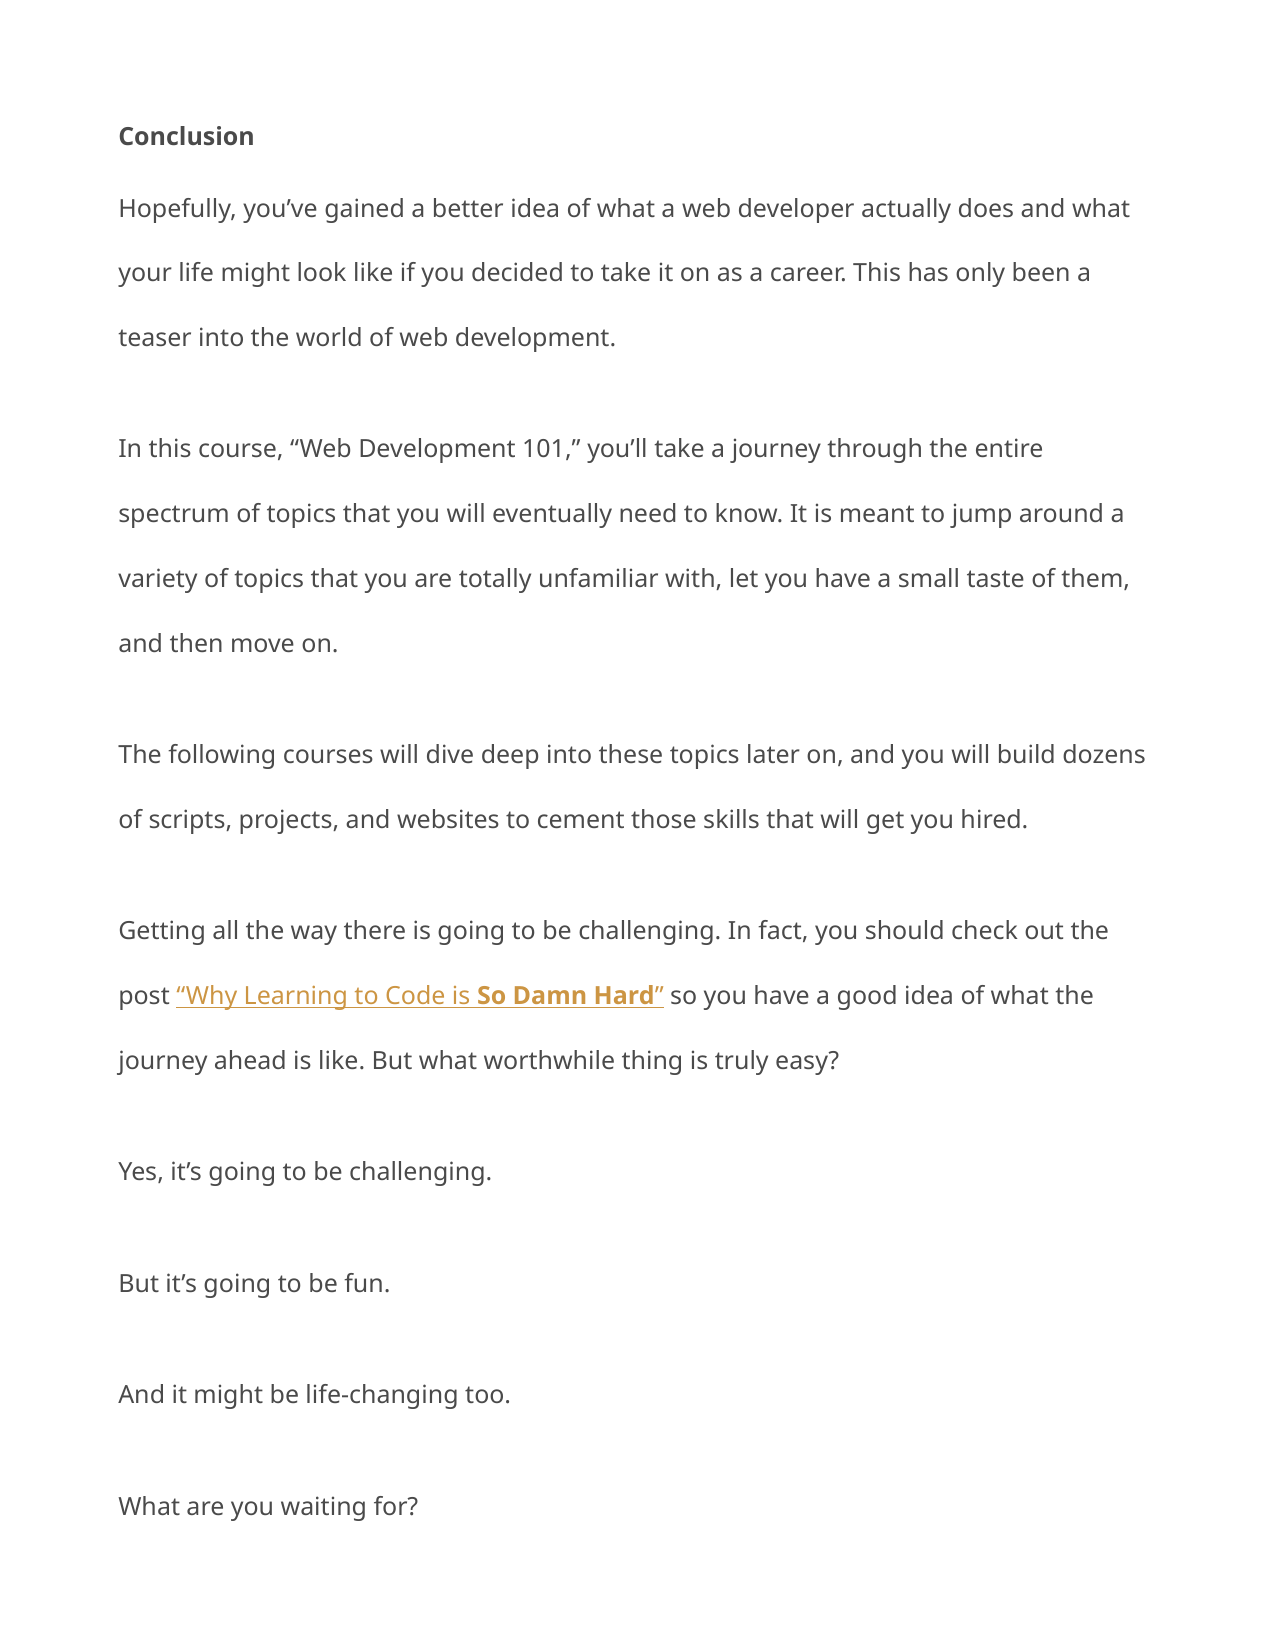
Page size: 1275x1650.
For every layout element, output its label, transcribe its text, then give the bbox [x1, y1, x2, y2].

text Hopefully, you’ve gained a better idea of what a web developer actually does and what your life might look like if you decided to take it on as a career. This has only been a teaser into the world of web development. [118, 190, 1157, 354]
text The following courses will dive deep into these topics later on, and you will build dozens of scripts, projects, and websites to cement those skills that will get you hired. [118, 737, 1157, 836]
subtitle Conclusion [118, 118, 1157, 152]
text What are you waiting for? [118, 1489, 1157, 1523]
text But it’s going to be fun. [118, 1266, 1157, 1299]
text And it might be life-changing too. [118, 1377, 1157, 1411]
text In this course, “Web Development 101,” you’ll take a journey through the entire spectrum of topics that you will eventually need to know. It is meant to jump around a variety of topics that you are totally unfamiliar with, let you have a small taste of them, and then move on. [118, 431, 1157, 659]
text Yes, it’s going to be challenging. [118, 1154, 1157, 1188]
text Getting all the way there is going to be challenging. In fact, you should check out the post “Why Learning to Code is So Damn Hard” so you have a good idea of what the journey ahead is like. But what worthwhile thing is truly easy? [118, 913, 1157, 1076]
